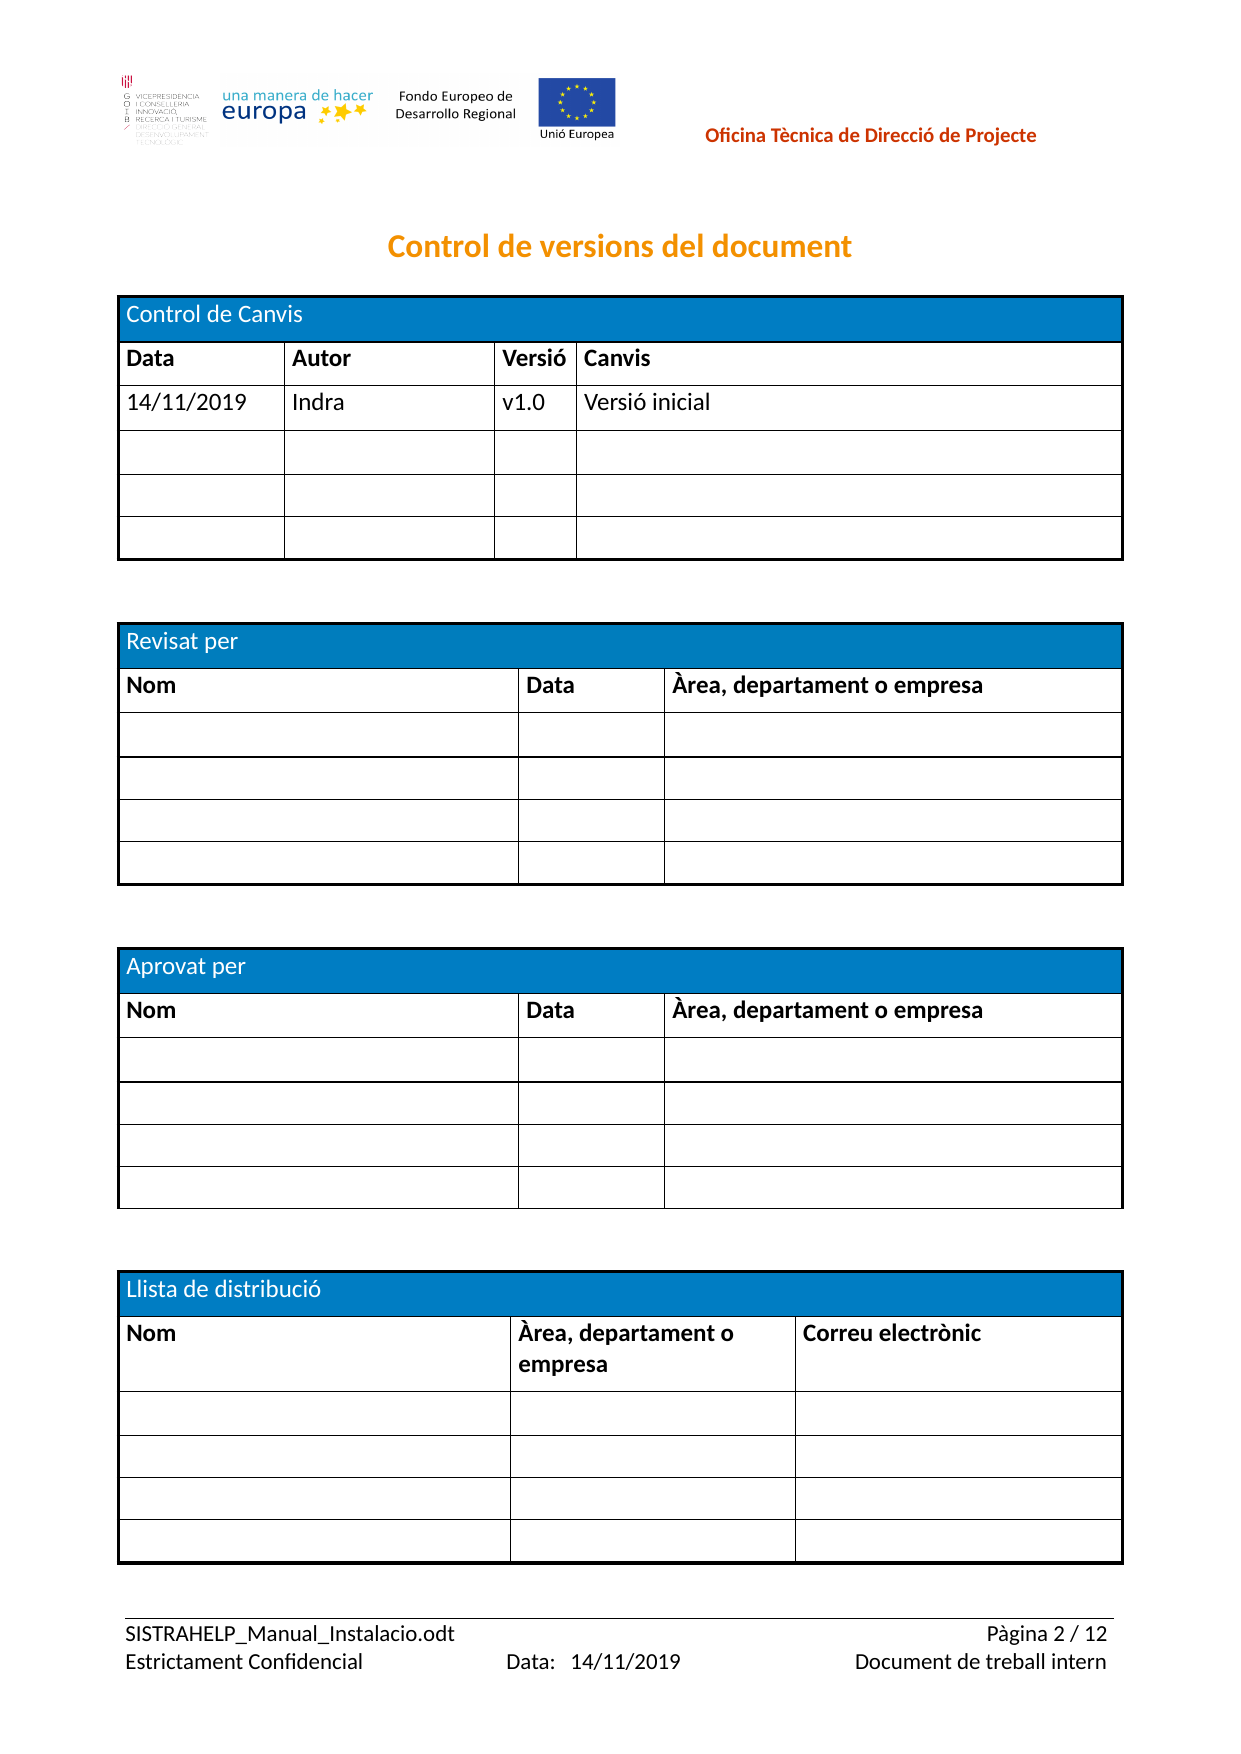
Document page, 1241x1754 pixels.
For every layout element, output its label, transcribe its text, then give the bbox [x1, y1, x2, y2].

table_cell [519, 713, 664, 756]
subtitle Control de versions del document [118, 225, 1122, 266]
table_cell [577, 517, 1121, 558]
table_cell [665, 842, 1121, 883]
table_cell [577, 431, 1121, 473]
picture [118, 73, 213, 147]
table_cell [285, 475, 494, 516]
table_cell [120, 1436, 510, 1477]
table_cell [120, 475, 284, 516]
table_cell v1.0 [495, 386, 576, 429]
table_header Llista de distribució [120, 1273, 1121, 1316]
table_cell [796, 1478, 1121, 1519]
table_cell [665, 1038, 1121, 1081]
table_cell Nom [120, 669, 518, 712]
table_cell [519, 1167, 664, 1208]
table_cell [120, 842, 518, 883]
table_cell Nom [120, 994, 518, 1037]
table_cell Àrea, departament o empresa [665, 669, 1121, 712]
table_cell [120, 517, 284, 558]
table_cell [120, 1083, 518, 1123]
table_cell Data [519, 669, 664, 712]
table_cell [495, 431, 576, 473]
table_cell [665, 713, 1121, 756]
table_cell [495, 517, 576, 558]
table_cell [796, 1392, 1121, 1435]
table_cell Autor [285, 343, 494, 385]
table_cell [120, 758, 518, 798]
table_cell [796, 1520, 1121, 1561]
table_cell [120, 1125, 518, 1166]
table_cell 14/11/2019 [120, 386, 284, 429]
table_cell [519, 1125, 664, 1166]
table_cell [511, 1520, 795, 1561]
table_cell [519, 1038, 664, 1081]
table_header Control de Canvis [120, 298, 1121, 341]
table_cell Indra [285, 386, 494, 429]
table_cell [519, 800, 664, 841]
table_header Revisat per [120, 625, 1121, 668]
table_cell [511, 1436, 795, 1477]
table_cell [665, 1167, 1121, 1208]
table_cell [120, 1038, 518, 1081]
table_cell [511, 1392, 795, 1435]
table_cell [120, 800, 518, 841]
table_cell Data [120, 343, 284, 385]
table_cell [120, 1392, 510, 1435]
table_cell [511, 1478, 795, 1519]
picture [219, 73, 621, 147]
table_cell [519, 842, 664, 883]
table_cell Canvis [577, 343, 1121, 385]
table_cell [519, 758, 664, 798]
table_cell [796, 1436, 1121, 1477]
table_cell [120, 1478, 510, 1519]
table_cell [120, 1167, 518, 1208]
table_cell [665, 800, 1121, 841]
table_cell Àrea, departament o empresa [665, 994, 1121, 1037]
table_cell Versió inicial [577, 386, 1121, 429]
table_header Aprovat per [120, 950, 1121, 993]
table_cell [665, 1083, 1121, 1123]
table_cell Data [519, 994, 664, 1037]
table_cell [120, 431, 284, 473]
table_cell [285, 431, 494, 473]
table_cell Correu electrònic [796, 1317, 1121, 1391]
table_cell Versió [495, 343, 576, 385]
table_cell [519, 1083, 664, 1123]
table_cell Àrea, departament o empresa [511, 1317, 795, 1391]
table_cell [495, 475, 576, 516]
table_cell [120, 1520, 510, 1561]
table_cell [665, 758, 1121, 798]
table_cell [120, 713, 518, 756]
table_cell [577, 475, 1121, 516]
table_cell [665, 1125, 1121, 1166]
table_cell [285, 517, 494, 558]
table_cell Nom [120, 1317, 510, 1391]
